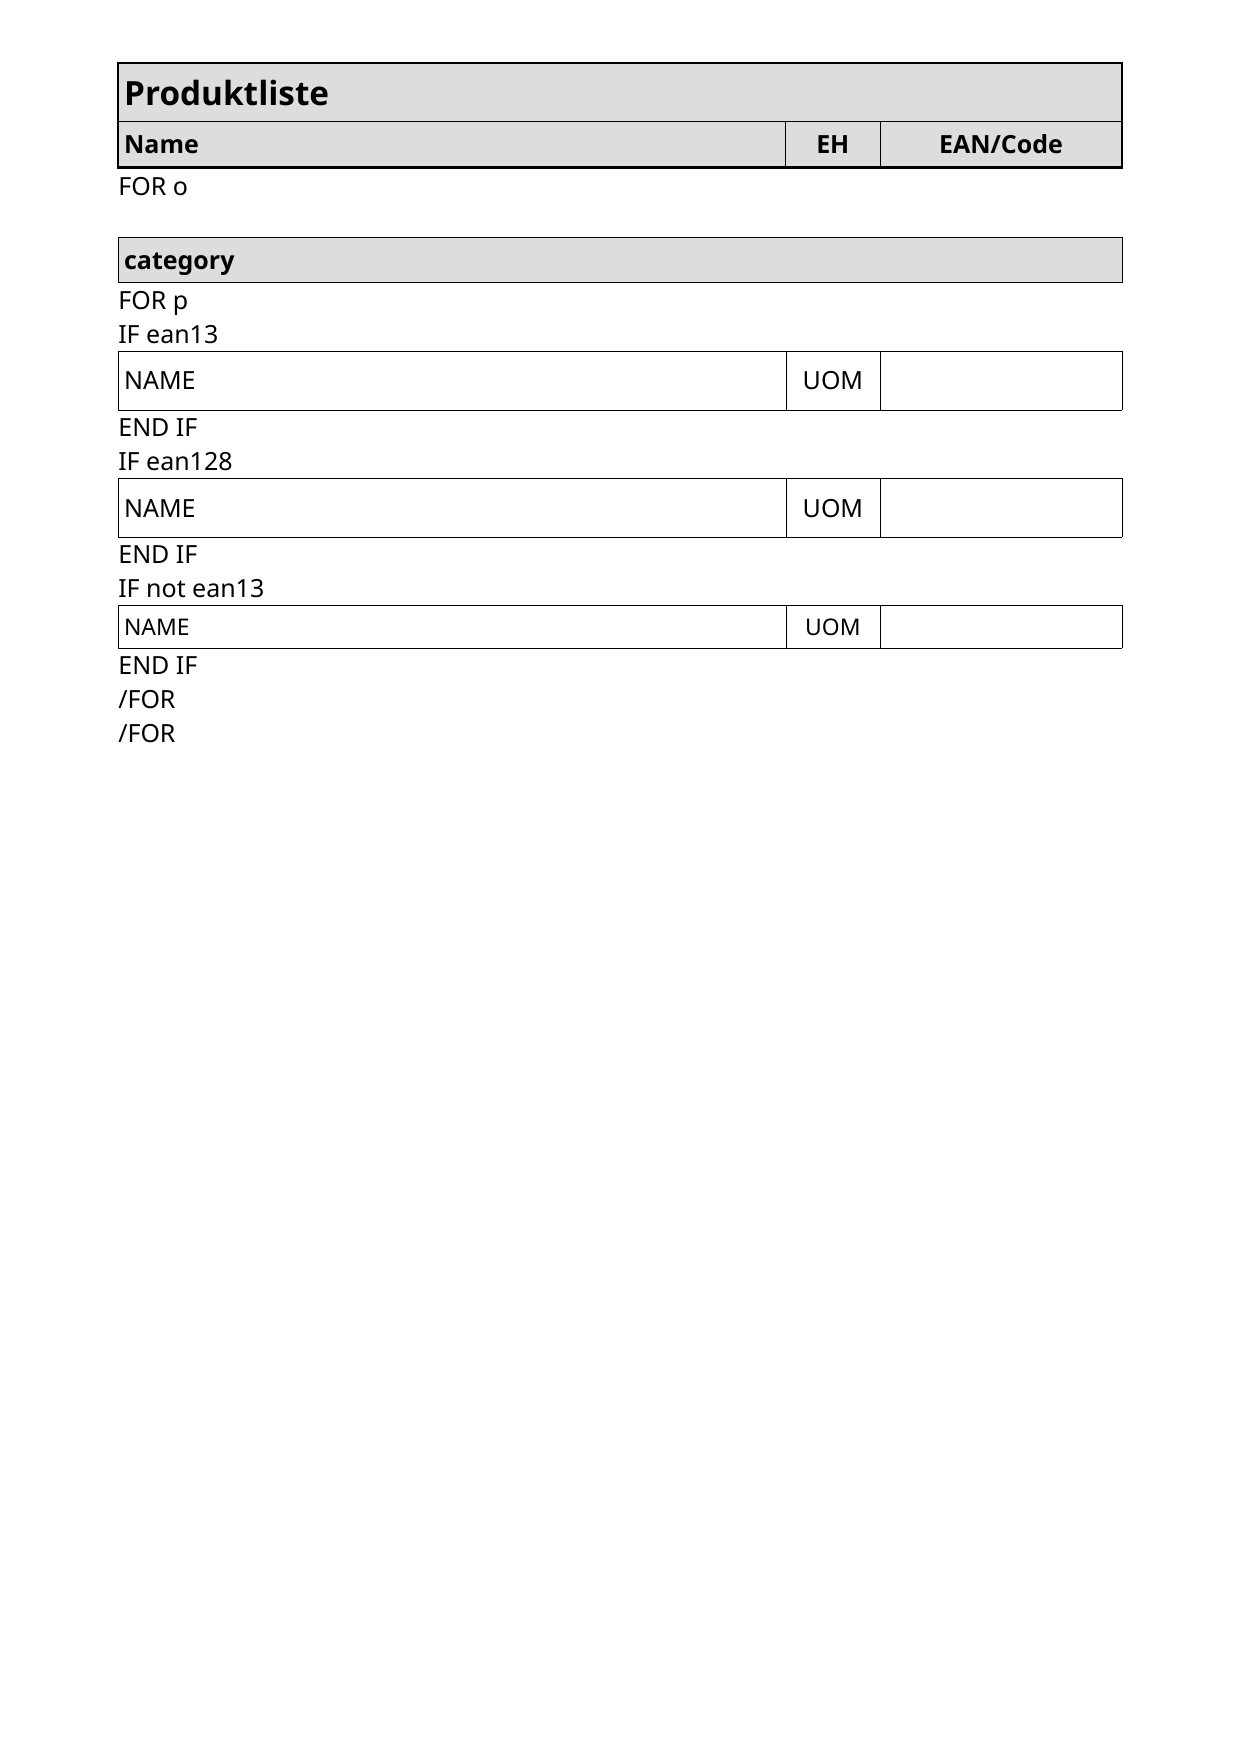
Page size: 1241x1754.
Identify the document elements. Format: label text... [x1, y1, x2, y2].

text END IF [118, 538, 1122, 571]
table_header NAME [119, 479, 786, 537]
text /FOR [118, 682, 1122, 716]
text END IF [118, 411, 1122, 444]
text IF ean128 [118, 444, 1122, 478]
table_cell EAN/Code [881, 122, 1121, 166]
table_header NAME [119, 352, 786, 409]
table_cell EH [786, 122, 880, 166]
table_header UOM [787, 606, 880, 648]
text FOR o [118, 169, 1122, 203]
text /FOR [118, 716, 1122, 750]
text IF ean13 [118, 316, 1122, 351]
table_header category [119, 238, 1122, 282]
table_header UOM [787, 352, 880, 409]
table_header UOM [787, 479, 880, 537]
table_header [881, 479, 1122, 537]
table_header [881, 606, 1122, 648]
table_header [881, 352, 1122, 409]
table_header NAME [119, 606, 786, 648]
text IF not ean13 [118, 571, 1122, 605]
table_cell Name [119, 122, 785, 166]
text FOR p [118, 283, 1122, 316]
table_header Produktliste [119, 64, 1121, 121]
text END IF [118, 649, 1122, 682]
